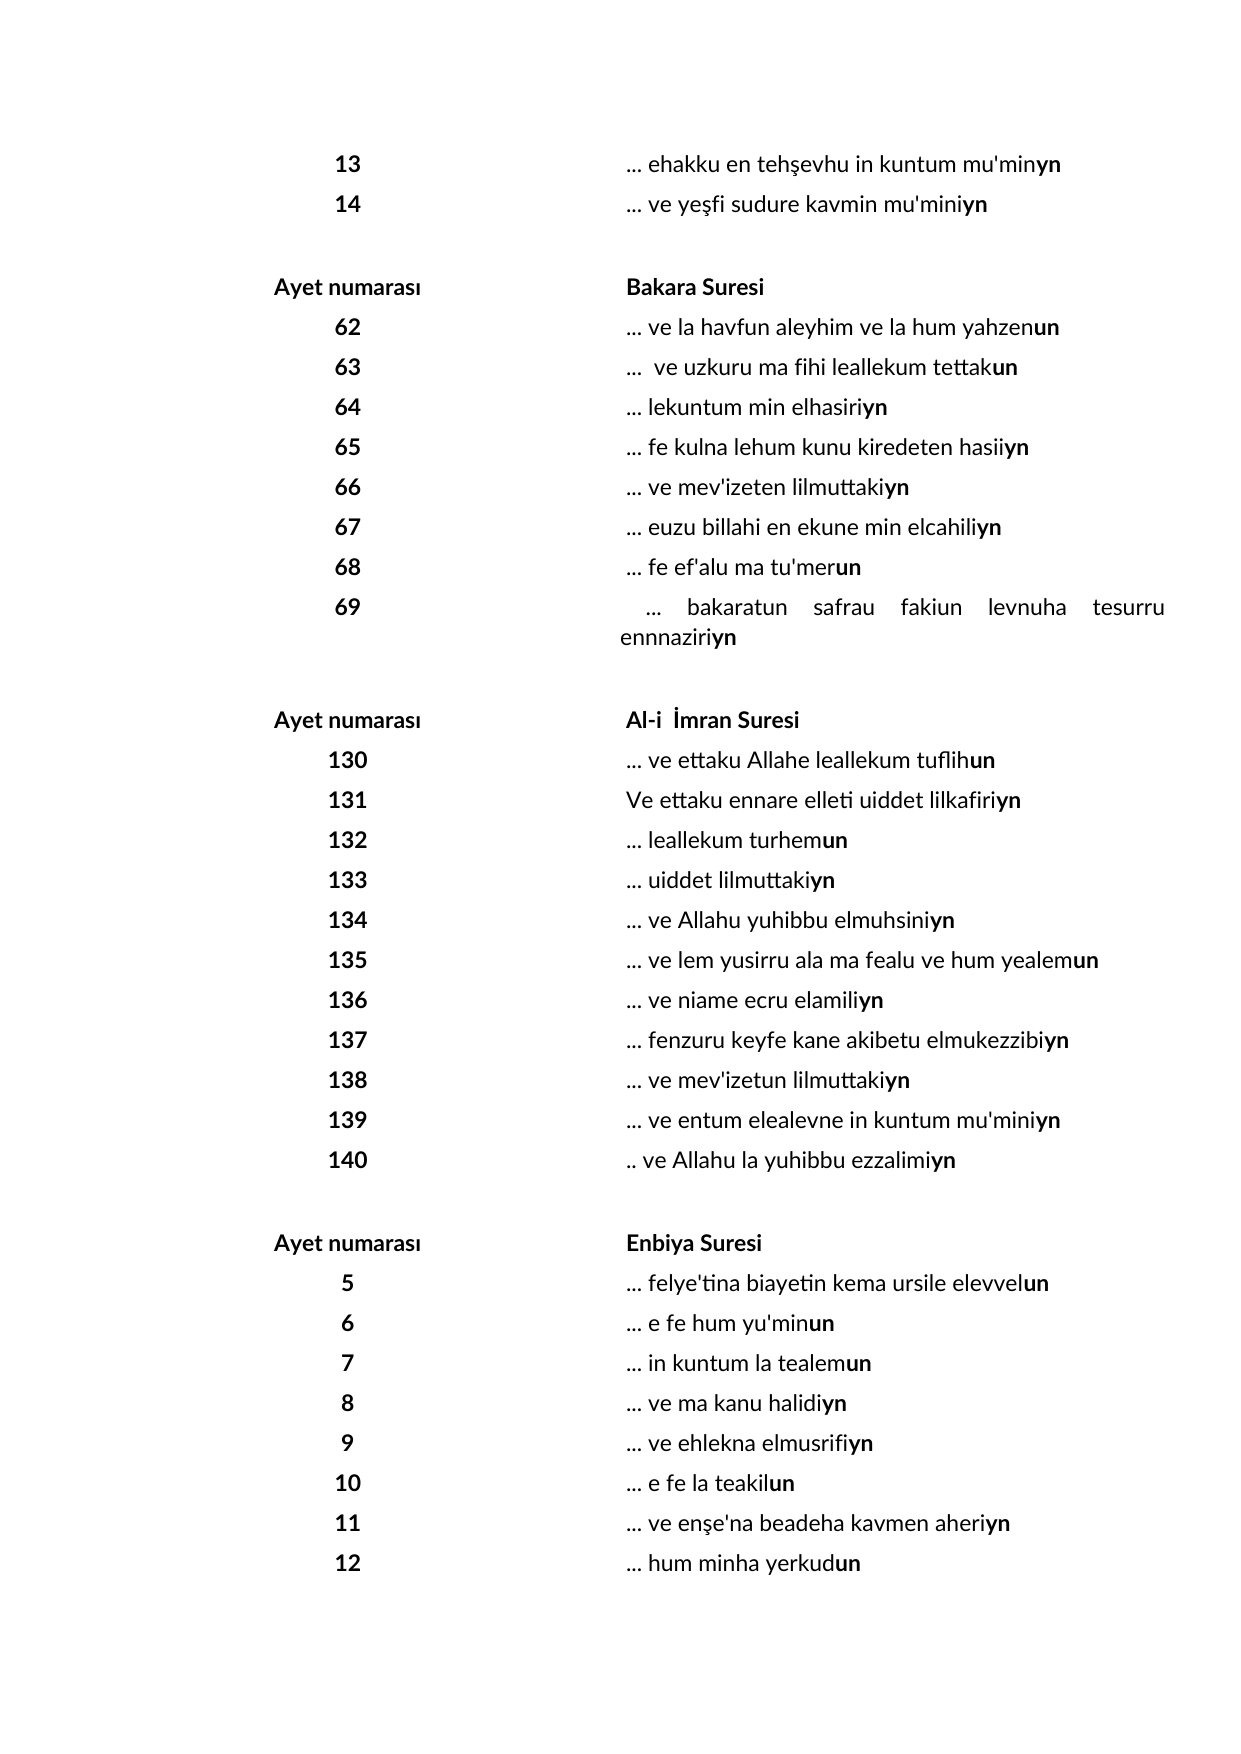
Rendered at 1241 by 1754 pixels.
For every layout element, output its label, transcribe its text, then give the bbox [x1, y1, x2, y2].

table_cell ... ve niame ecru elamiliyn [620, 986, 1165, 1026]
table_cell 67 [75, 513, 620, 553]
table_cell 138 [75, 1066, 620, 1106]
table_header Ayet numarası [75, 273, 620, 313]
table_cell 140 [75, 1146, 620, 1186]
table_cell 132 [75, 826, 620, 866]
table_cell ... leallekum turhemun [620, 826, 1165, 866]
table_cell ... hum minha yerkudun [620, 1548, 1165, 1588]
table_cell ... e fe hum yu'minun [620, 1308, 1165, 1348]
table_cell ... fe ef'alu ma tu'merun [620, 553, 1165, 593]
table_cell ... ve uzkuru ma fihi leallekum tettakun [620, 353, 1165, 393]
table_cell ... euzu billahi en ekune min elcahiliyn [620, 513, 1165, 553]
table_cell 63 [75, 353, 620, 393]
table_cell 68 [75, 553, 620, 593]
table_cell ... ve enşe'na beadeha kavmen aheriyn [620, 1508, 1165, 1548]
table_cell 14 [75, 190, 620, 230]
table_cell 7 [75, 1348, 620, 1388]
table_cell 12 [75, 1548, 620, 1588]
table_header Al-i İmran Suresi [620, 706, 1165, 746]
table_cell ... ve entum elealevne in kuntum mu'miniyn [620, 1106, 1165, 1146]
table_cell ... ve yeşfi sudure kavmin mu'miniyn [620, 190, 1165, 230]
table_cell ... ve mev'izetun lilmuttakiyn [620, 1066, 1165, 1106]
table_cell 136 [75, 986, 620, 1026]
table_cell 66 [75, 473, 620, 513]
table_cell 13 [75, 150, 620, 190]
table_cell Ve ettaku ennare elleti uiddet lilkafiriyn [620, 786, 1165, 826]
table_cell ... fe kulna lehum kunu kiredeten hasiiyn [620, 433, 1165, 473]
table_cell 133 [75, 866, 620, 906]
table_cell 11 [75, 1508, 620, 1548]
table_cell 137 [75, 1026, 620, 1066]
table_cell ... lekuntum min elhasiriyn [620, 393, 1165, 433]
table_cell 64 [75, 393, 620, 433]
table_cell 8 [75, 1388, 620, 1428]
table_cell ... e fe la teakilun [620, 1468, 1165, 1508]
table_cell ... ve ettaku Allahe leallekum tuflihun [620, 746, 1165, 786]
table_cell 130 [75, 746, 620, 786]
table_cell 69 [75, 593, 620, 663]
table_header Enbiya Suresi [620, 1228, 1165, 1268]
table_cell 65 [75, 433, 620, 473]
table_cell ... ve lem yusirru ala ma fealu ve hum yealemun [620, 946, 1165, 986]
table_cell 10 [75, 1468, 620, 1508]
table_cell 62 [75, 313, 620, 353]
table_cell ... ve Allahu yuhibbu elmuhsiniyn [620, 906, 1165, 946]
table_header Ayet numarası [75, 706, 620, 746]
table_cell ... felye'tina biayetin kema ursile elevvelun [620, 1268, 1165, 1308]
table_cell ... in kuntum la tealemun [620, 1348, 1165, 1388]
table_cell 6 [75, 1308, 620, 1348]
table_cell ... ve mev'izeten lilmuttakiyn [620, 473, 1165, 513]
table_cell ... fenzuru keyfe kane akibetu elmukezzibiyn [620, 1026, 1165, 1066]
table_cell ... ve ehlekna elmusrifiyn [620, 1428, 1165, 1468]
table_cell .. ve Allahu la yuhibbu ezzalimiyn [620, 1146, 1165, 1186]
table_cell 131 [75, 786, 620, 826]
table_cell 134 [75, 906, 620, 946]
table_cell 9 [75, 1428, 620, 1468]
table_cell 5 [75, 1268, 620, 1308]
table_cell 135 [75, 946, 620, 986]
table_header Bakara Suresi [620, 273, 1165, 313]
table_cell ... ehakku en tehşevhu in kuntum mu'minyn [620, 150, 1165, 190]
table_header Ayet numarası [75, 1228, 620, 1268]
table_cell ... ve ma kanu halidiyn [620, 1388, 1165, 1428]
table_cell ... ve la havfun aleyhim ve la hum yahzenun [620, 313, 1165, 353]
table_cell 139 [75, 1106, 620, 1146]
table_cell ... uiddet lilmuttakiyn [620, 866, 1165, 906]
table_cell ... bakaratun safrau fakiun levnuha tesurru ennnaziriyn [620, 593, 1165, 663]
